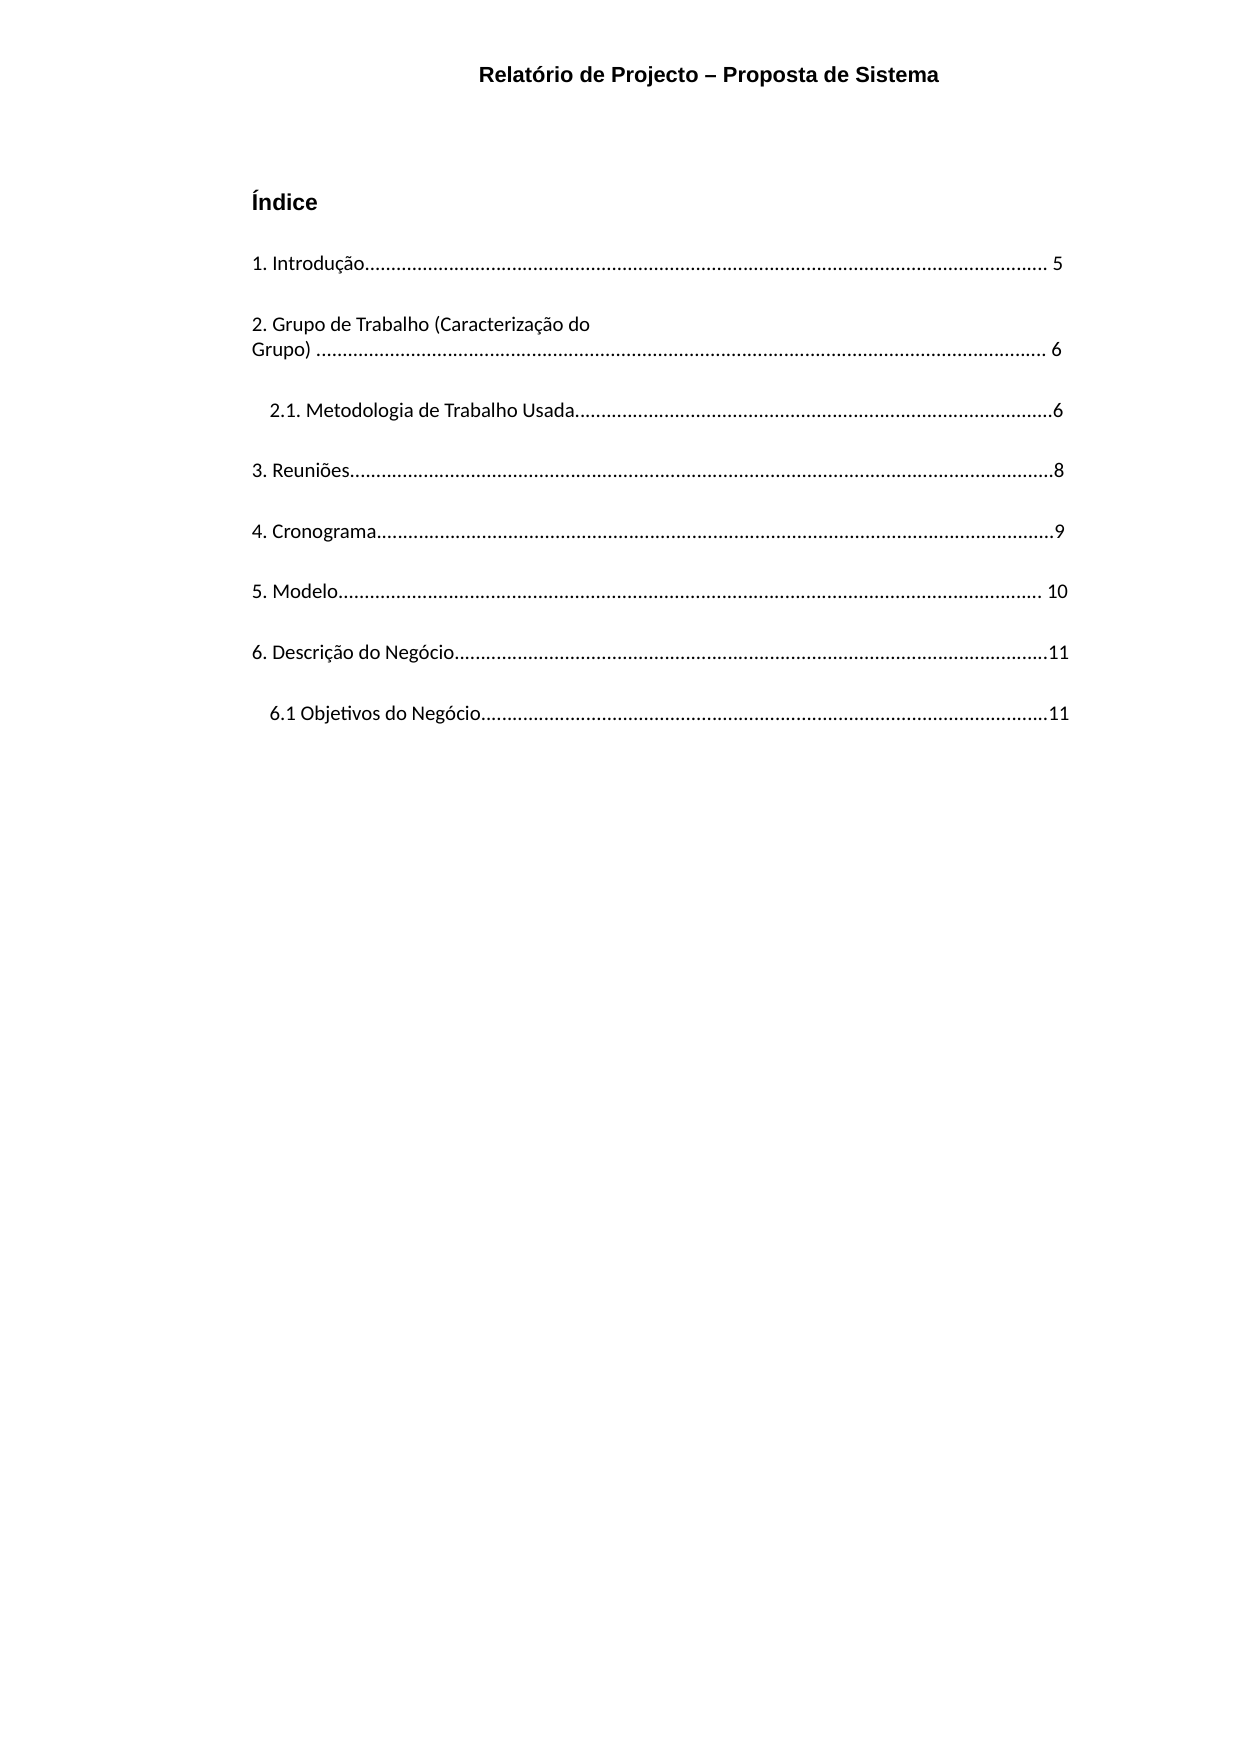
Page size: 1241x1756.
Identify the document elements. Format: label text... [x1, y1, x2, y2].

text 4. Cronograma.................................................................................................................................9 [252, 518, 1166, 543]
text 2.1. Metodologia de Trabalho Usada...........................................................................................6 [269, 397, 1166, 422]
text 1. Introdução.................................................................................................................................. 5 [252, 251, 1166, 276]
subtitle Índice [252, 189, 1166, 216]
text 6. Descrição do Negócio.................................................................................................................11 [252, 639, 1166, 664]
text 6.1 Objetivos do Negócio............................................................................................................11 [269, 700, 1166, 725]
text 5. Modelo...................................................................................................................................... 10 [252, 579, 1166, 604]
text 3. Reuniões......................................................................................................................................8 [252, 458, 1166, 483]
text 2. Grupo de Trabalho (Caracterização do Grupo) ........................................................................................................................................... 6 [252, 311, 1166, 362]
